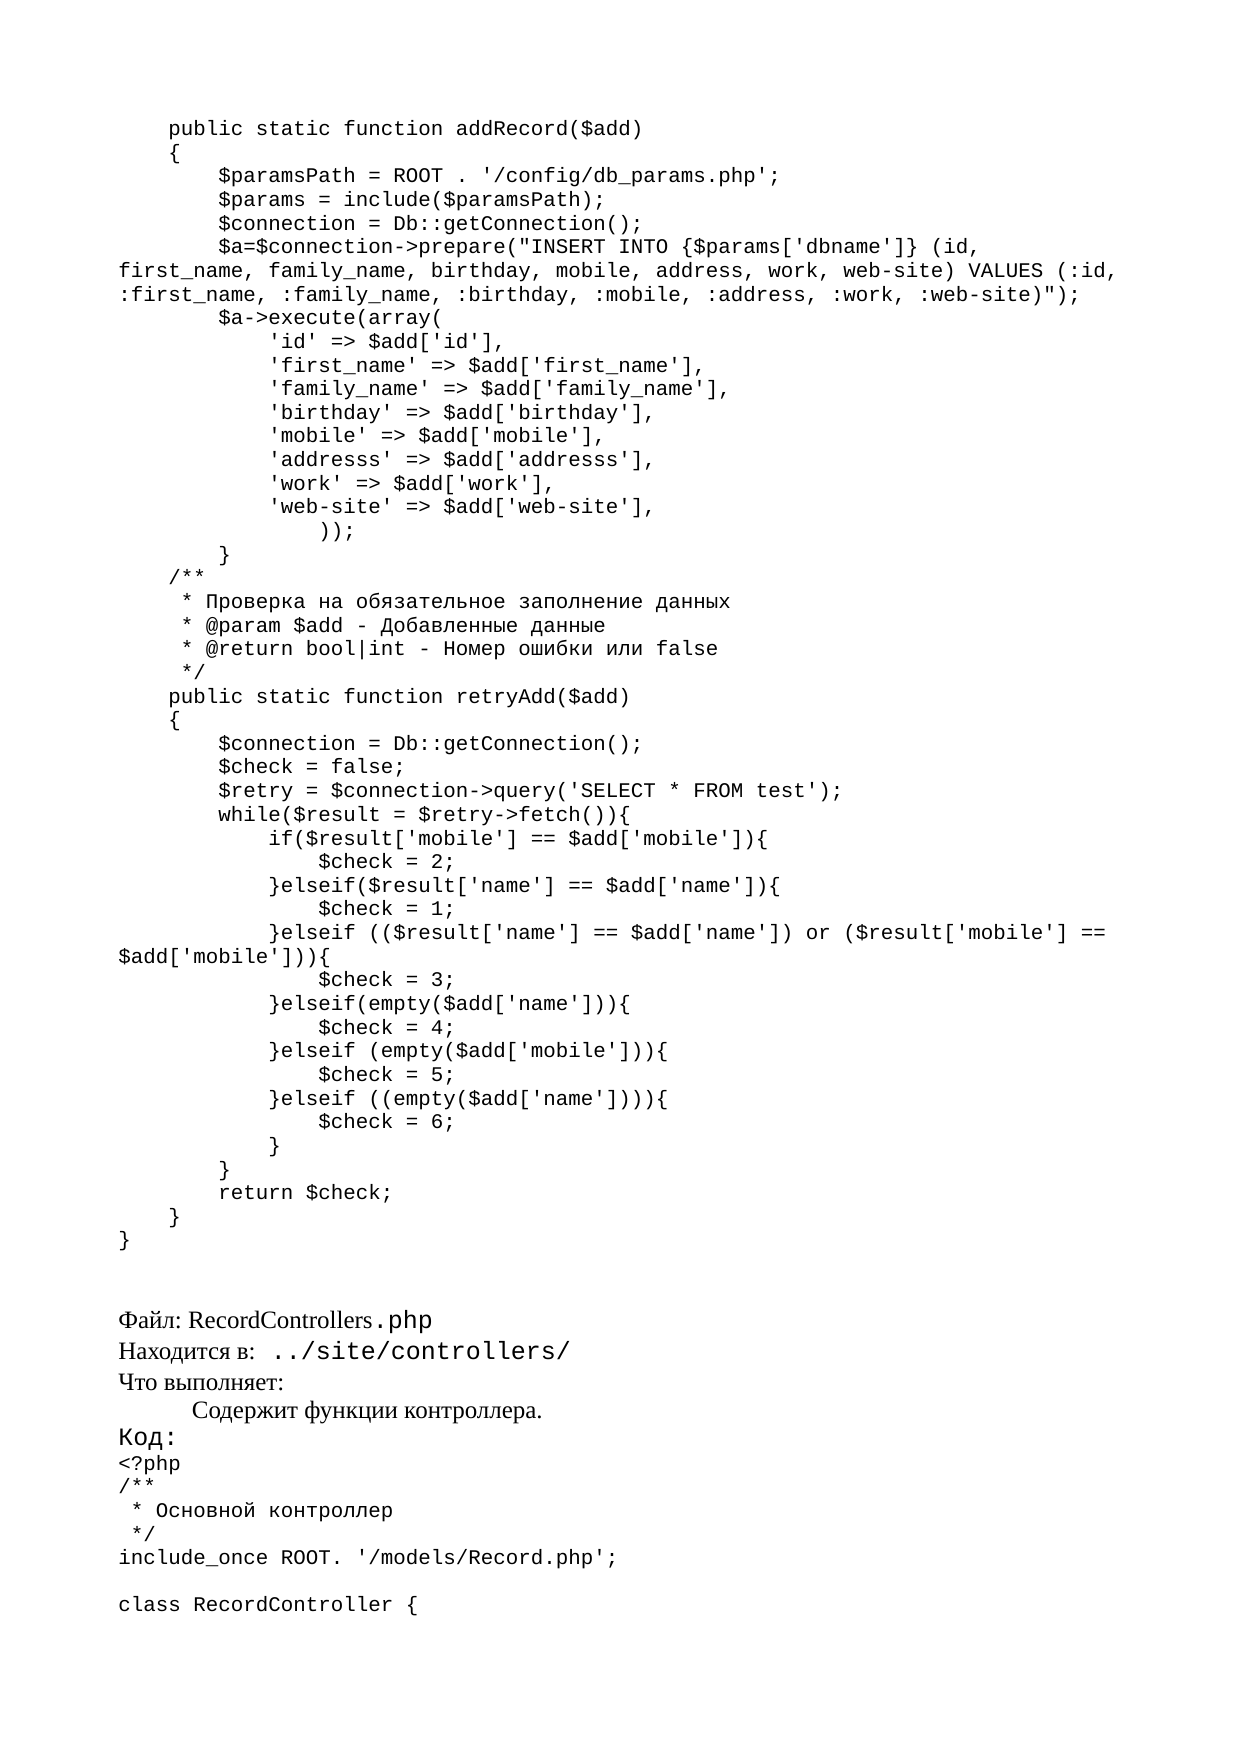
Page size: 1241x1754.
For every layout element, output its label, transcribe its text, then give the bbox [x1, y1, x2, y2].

text public static function addRecord($add) [118, 118, 1122, 142]
text }elseif(empty($add['name'])){ [118, 993, 1122, 1017]
text $params = include($paramsPath); [118, 189, 1122, 213]
text /** [118, 567, 1122, 591]
text } [118, 1135, 1122, 1158]
text { [118, 142, 1122, 165]
text $check = 1; [118, 898, 1122, 922]
text $check = 4; [118, 1017, 1122, 1040]
text */ [118, 662, 1122, 686]
text }elseif (($result['name'] == $add['name']) or ($result['mobile'] == $add['mobile'])){ [118, 922, 1122, 969]
text } [118, 1206, 1122, 1229]
text if($result['mobile'] == $add['mobile']){ [118, 827, 1122, 851]
text <?php [118, 1453, 1122, 1476]
text $paramsPath = ROOT . '/config/db_params.php'; [118, 165, 1122, 189]
text public static function retryAdd($add) [118, 686, 1122, 709]
text 'addresss' => $add['addresss'], [118, 449, 1122, 473]
text Находится в: ../site/controllers/ [118, 1336, 1122, 1367]
text Файл: RecordControllers.php [118, 1305, 1122, 1336]
text * @return bool|int - Номер ошибки или false [118, 638, 1122, 662]
text 'web-site' => $add['web-site'], [118, 496, 1122, 520]
text 'id' => $add['id'], [118, 331, 1122, 354]
text 'first_name' => $add['first_name'], [118, 354, 1122, 378]
text while($result = $retry->fetch()){ [118, 804, 1122, 827]
text $check = 5; [118, 1064, 1122, 1088]
text 'family_name' => $add['family_name'], [118, 378, 1122, 402]
text * @param $add - Добавленные данные [118, 615, 1122, 638]
text $check = 6; [118, 1111, 1122, 1135]
text $check = 2; [118, 851, 1122, 875]
text $check = 3; [118, 969, 1122, 993]
text } [118, 1158, 1122, 1182]
text Что выполняет: [118, 1367, 1122, 1396]
text }elseif ((empty($add['name']))){ [118, 1088, 1122, 1111]
text 'birthday' => $add['birthday'], [118, 402, 1122, 426]
text return $check; [118, 1182, 1122, 1206]
text 'work' => $add['work'], [118, 473, 1122, 496]
text */ [118, 1523, 1122, 1547]
text }elseif($result['name'] == $add['name']){ [118, 875, 1122, 898]
text }elseif (empty($add['mobile'])){ [118, 1040, 1122, 1064]
text $connection = Db::getConnection(); [118, 733, 1122, 757]
text $a=$connection->prepare("INSERT INTO {$params['dbname']} (id, first_name, family_name, birthday, mobile, address, work, web-site) VALUES (:id, :first_name, :family_name, :birthday, :mobile, :address, :work, :web-site)"); [118, 236, 1122, 307]
text * Основной контроллер [118, 1500, 1122, 1523]
text $connection = Db::getConnection(); [118, 213, 1122, 236]
text * Проверка на обязательное заполнение данных [118, 591, 1122, 615]
text /** [118, 1476, 1122, 1500]
text $check = false; [118, 757, 1122, 780]
text class RecordController { [118, 1594, 1122, 1618]
text { [118, 709, 1122, 733]
text Код: [118, 1424, 1122, 1453]
text $a->execute(array( [118, 307, 1122, 331]
text )); [118, 520, 1122, 544]
text 'mobile' => $add['mobile'], [118, 426, 1122, 449]
text } [118, 1229, 1122, 1253]
text $retry = $connection->query('SELECT * FROM test'); [118, 780, 1122, 804]
text Содержит функции контроллера. [118, 1396, 1122, 1424]
text } [118, 544, 1122, 567]
text include_once ROOT. '/models/Record.php'; [118, 1547, 1122, 1571]
